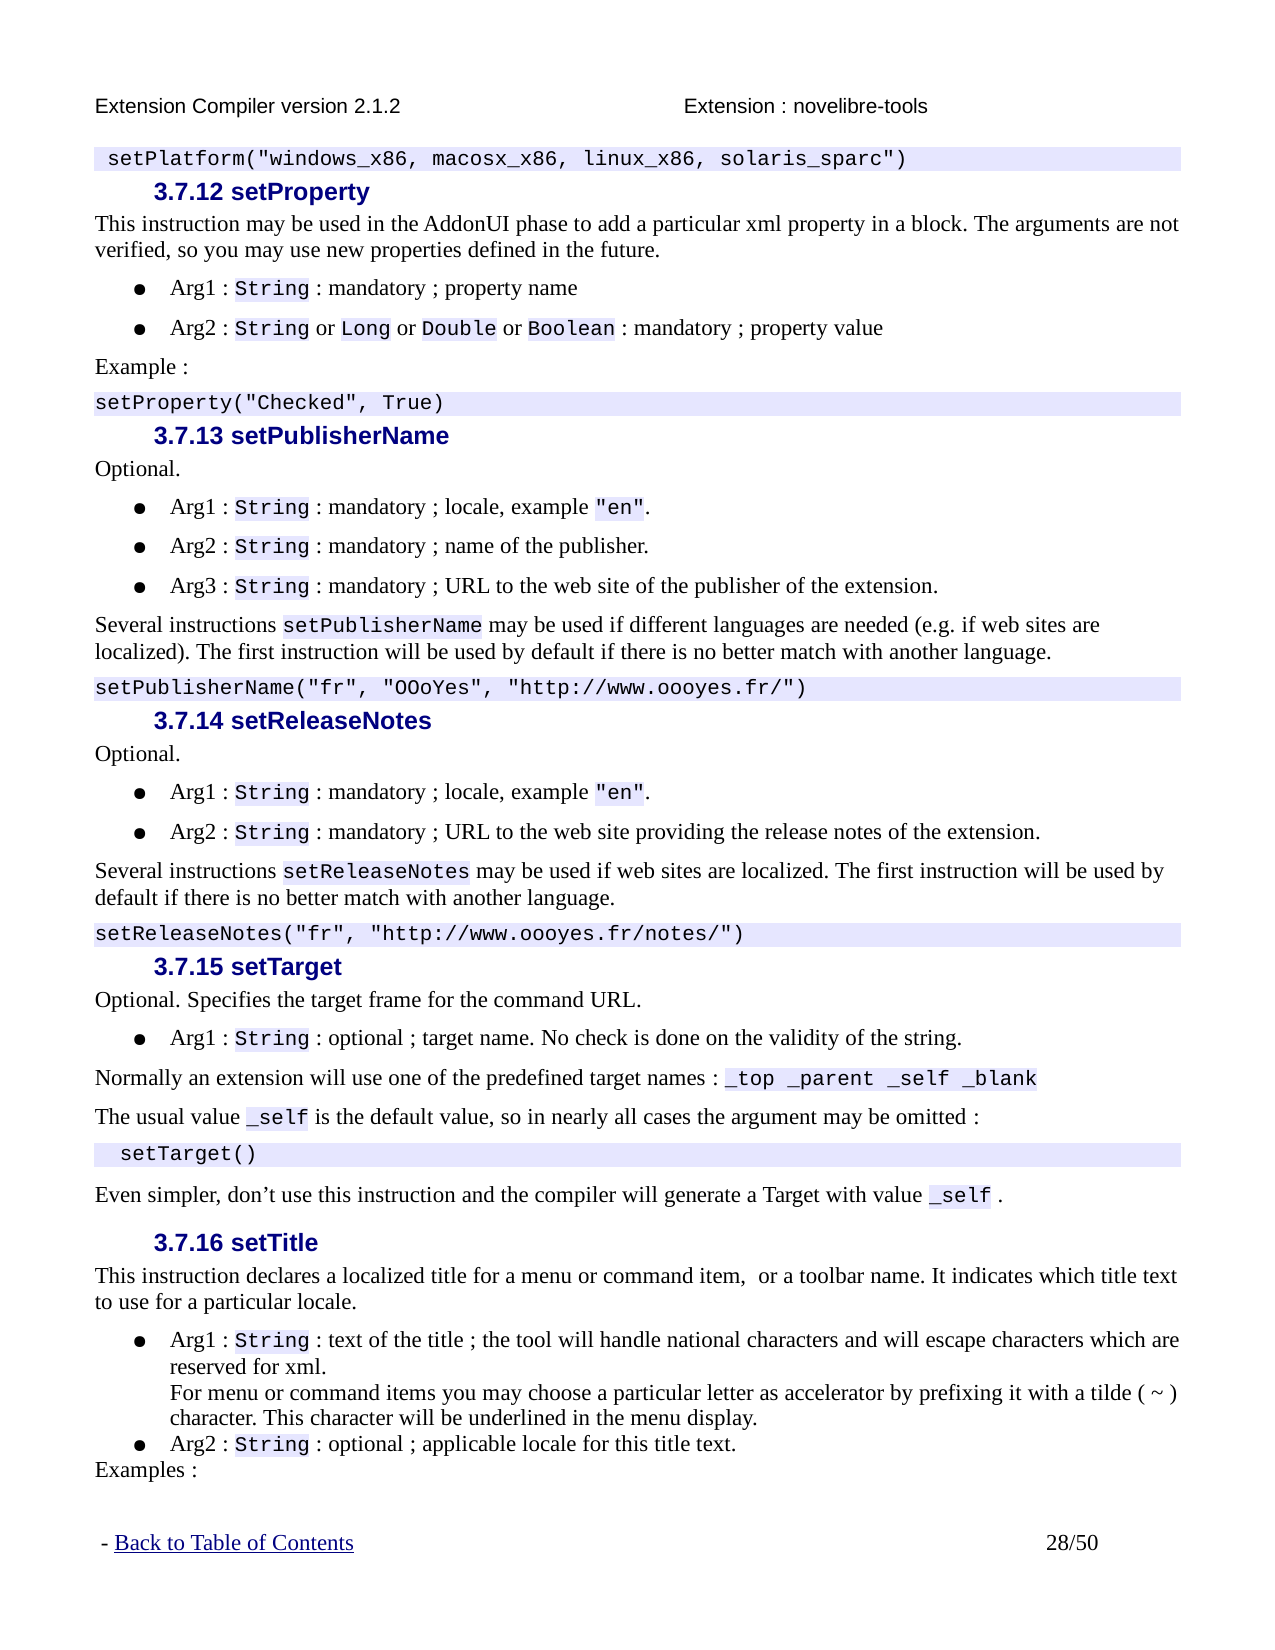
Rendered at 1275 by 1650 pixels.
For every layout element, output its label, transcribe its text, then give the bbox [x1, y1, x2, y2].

list Arg3 : String : mandatory ; URL to the web site of the publisher of the extension. [132, 573, 1181, 600]
list Arg1 : String : mandatory ; locale, example "en". [132, 779, 1181, 806]
text Examples : [94, 1457, 1181, 1483]
list Arg1 : String : optional ; target name. No check is done on the validity of the string. [132, 1025, 1181, 1052]
text This instruction declares a localized title for a menu or command item, or a toolbar name. It indicates which title text to use for a particular locale. [94, 1263, 1181, 1314]
subtitle setTitle [153, 1229, 1181, 1257]
list Arg1 : String : text of the title ; the tool will handle national characters and will escape characters which are reserved for xml. For menu or command items you may choose a particular letter as accelerator by prefixing it with a tilde ( ~ ) character. This character will be underlined in the menu display. [132, 1327, 1181, 1430]
text Several instructions setPublisherName may be used if different languages are needed (e.g. if web sites are localized). The first instruction will be used by default if there is no better match with another language. [94, 612, 1181, 665]
text Normally an extension will use one of the predefined target names : _top _parent _self _blank [94, 1064, 1181, 1091]
list Arg1 : String : mandatory ; locale, example "en". [132, 494, 1181, 521]
list Arg2 : String : mandatory ; name of the publisher. [132, 533, 1181, 560]
text This instruction may be used in the AddonUI phase to add a particular xml property in a block. The arguments are not verified, so you may use new properties defined in the future. [94, 211, 1181, 262]
text Example : [94, 354, 1181, 379]
list Arg2 : String : mandatory ; URL to the web site providing the release notes of the extension. [132, 818, 1181, 846]
text Several instructions setReleaseNotes may be used if web sites are localized. The first instruction will be used by default if there is no better match with another language. [94, 858, 1181, 911]
subtitle setPublisherName [153, 422, 1181, 450]
subtitle setProperty [153, 177, 1181, 205]
text setProperty("Checked", True) [94, 392, 1181, 416]
subtitle setReleaseNotes [153, 707, 1181, 735]
list Arg2 : String : optional ; applicable locale for this title text. [132, 1430, 1181, 1457]
text setTarget() [94, 1143, 1181, 1167]
text setPlatform("windows_x86, macosx_x86, linux_x86, solaris_sparc") [94, 147, 1181, 171]
list Arg1 : String : mandatory ; property name [132, 275, 1181, 302]
text setReleaseNotes("fr", "http://www.oooyes.fr/notes/") [94, 923, 1181, 947]
subtitle setTarget [153, 953, 1181, 981]
text setPublisherName("fr", "OOoYes", "http://www.oooyes.fr/") [94, 677, 1181, 701]
text Optional. Specifies the target frame for the command URL. [94, 987, 1181, 1012]
text Optional. [94, 456, 1181, 481]
list Arg2 : String or Long or Double or Boolean : mandatory ; property value [132, 314, 1181, 341]
text Optional. [94, 741, 1181, 767]
text Even simpler, don’t use this instruction and the compiler will generate a Target with value _self . [94, 1182, 1181, 1209]
text The usual value _self is the default value, so in nearly all cases the argument may be omitted : [94, 1104, 1181, 1131]
